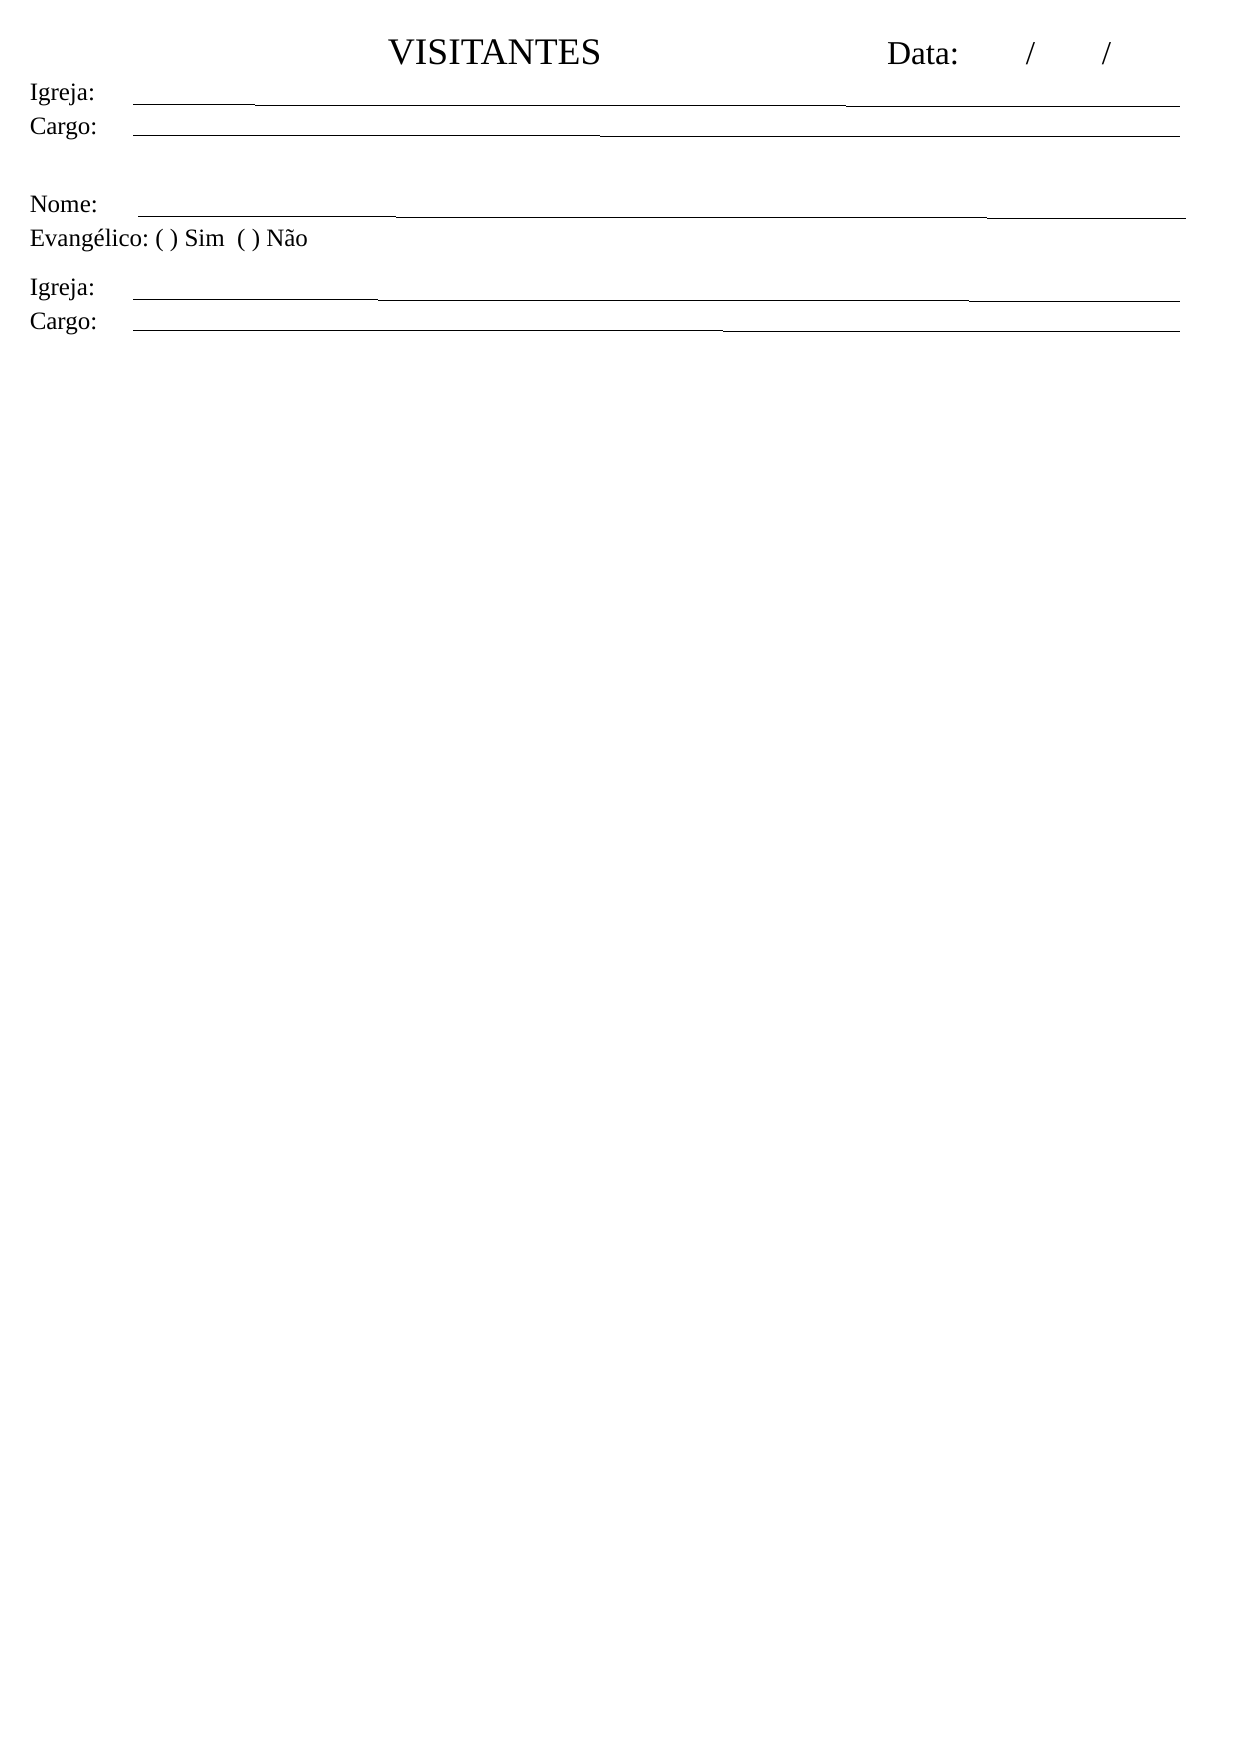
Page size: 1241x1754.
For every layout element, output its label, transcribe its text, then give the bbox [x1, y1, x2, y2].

text Evangélico: ( ) Sim ( ) Não [255, 230, 1211, 250]
text Cargo: [29, 118, 1211, 139]
text Nome: [29, 196, 1211, 216]
text Evangélico: ( ) Sim ( ) Não [29, 230, 174, 250]
text Cargo: [29, 313, 1211, 333]
text Igreja: [29, 279, 1211, 299]
text Igreja: [29, 84, 1211, 104]
text Evangélico: ( ) Sim ( ) Não [173, 230, 256, 250]
